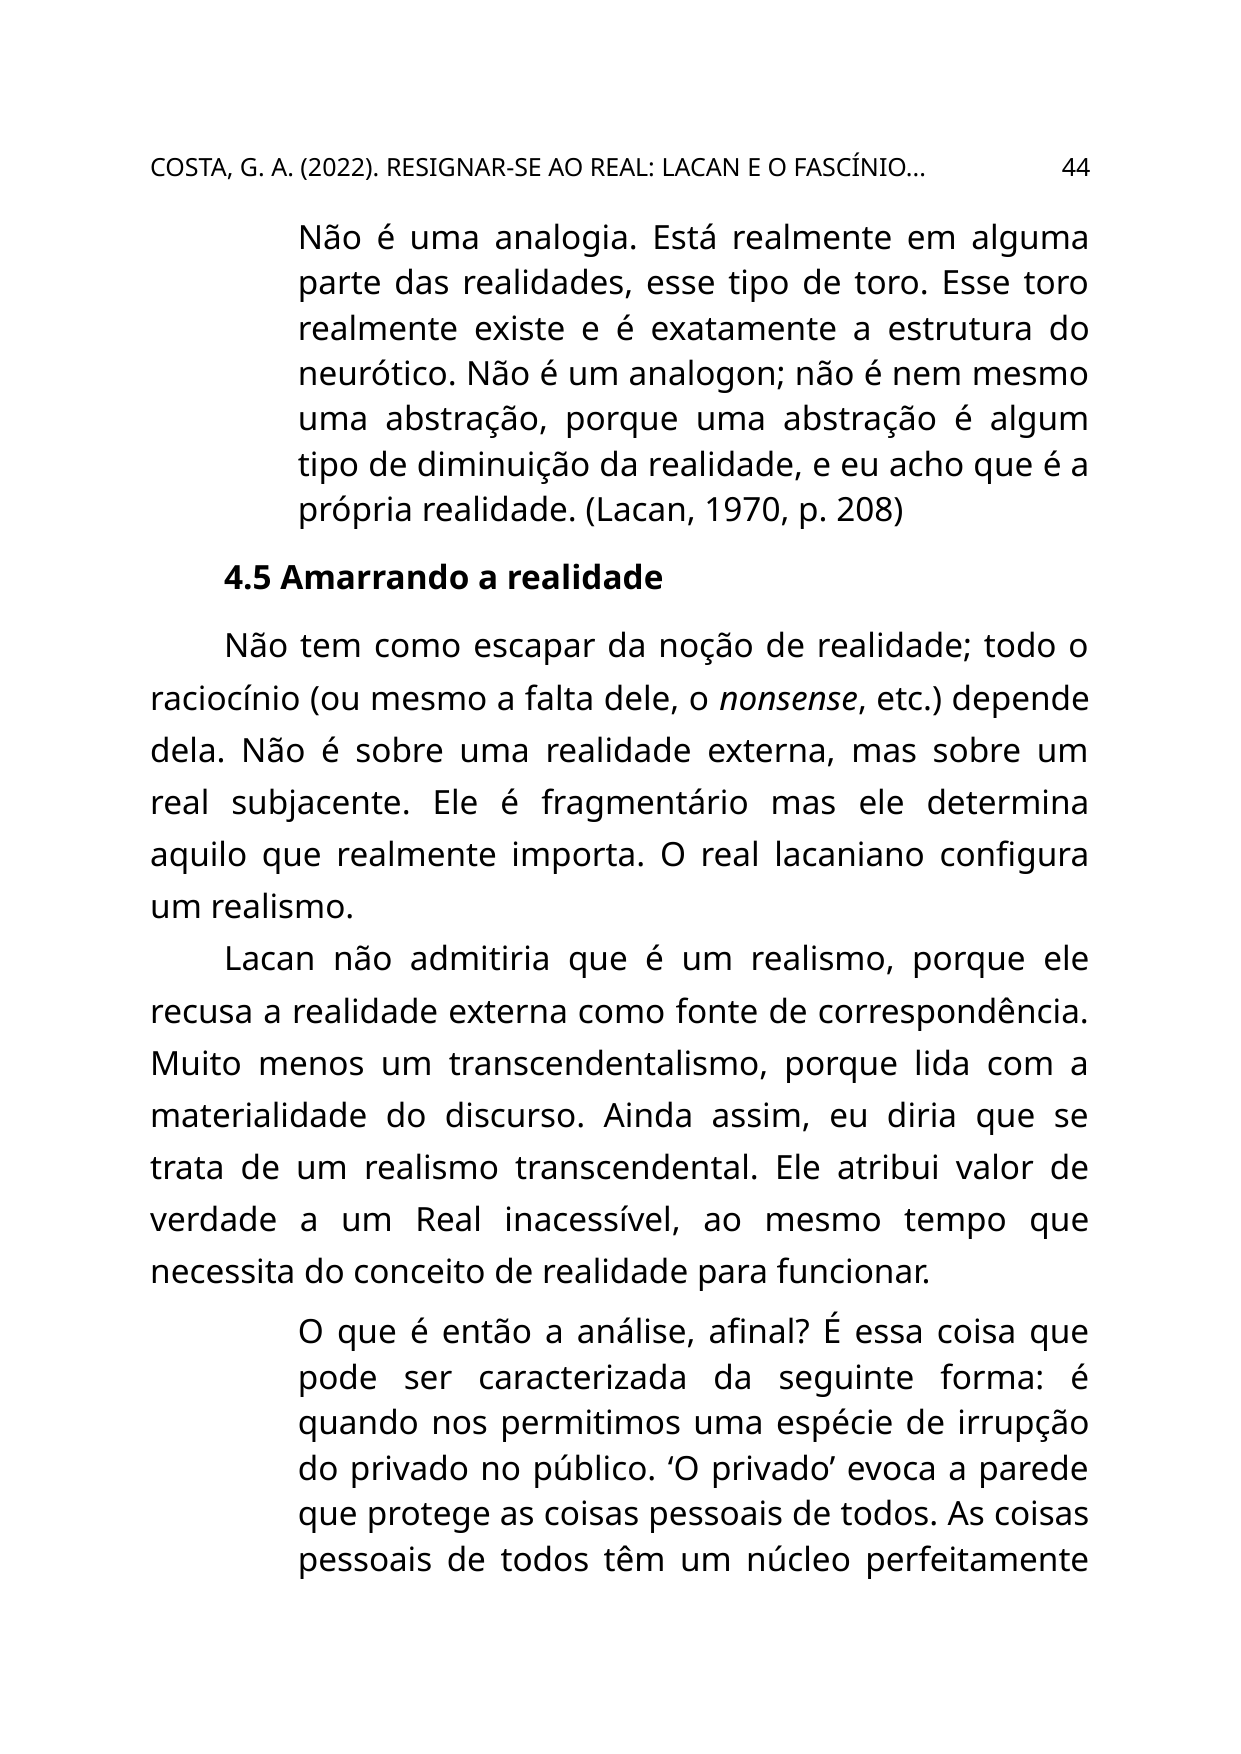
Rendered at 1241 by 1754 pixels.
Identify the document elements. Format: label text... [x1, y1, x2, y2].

text Não é uma analogia. Está realmente em alguma parte das realidades, esse tipo de toro. Esse toro realmente existe e é exatamente a estrutura do neurótico. Não é um analogon; não é nem mesmo uma abstração, porque uma abstração é algum tipo de diminuição da realidade, e eu acho que é a própria realidade. (Lacan, 1970, p. 208) [298, 213, 1090, 531]
text O que é então a análise, afinal? É essa coisa que pode ser caracterizada da seguinte forma: é quando nos permitimos uma espécie de irrupção do privado no público. ‘O privado’ evoca a parede que protege as coisas pessoais de todos. As coisas pessoais de todos têm um núcleo perfeitamente [298, 1308, 1090, 1581]
text Não tem como escapar da noção de realidade; todo o raciocínio (ou mesmo a falta dele, o nonsense, etc.) depende dela. Não é sobre uma realidade externa, mas sobre um real subjacente. Ele é fragmentário mas ele determina aquilo que realmente importa. O real lacaniano configura um realismo. [150, 622, 1090, 928]
text Lacan não admitiria que é um realismo, porque ele recusa a realidade externa como fonte de correspondência. Muito menos um transcendentalismo, porque lida com a materialidade do discurso. Ainda assim, eu diria que se trata de um realismo transcendental. Ele atribui valor de verdade a um Real inacessível, ao mesmo tempo que necessita do conceito de realidade para funcionar. [150, 935, 1090, 1294]
subtitle 4.5 Amarrando a realidade [150, 554, 1090, 599]
